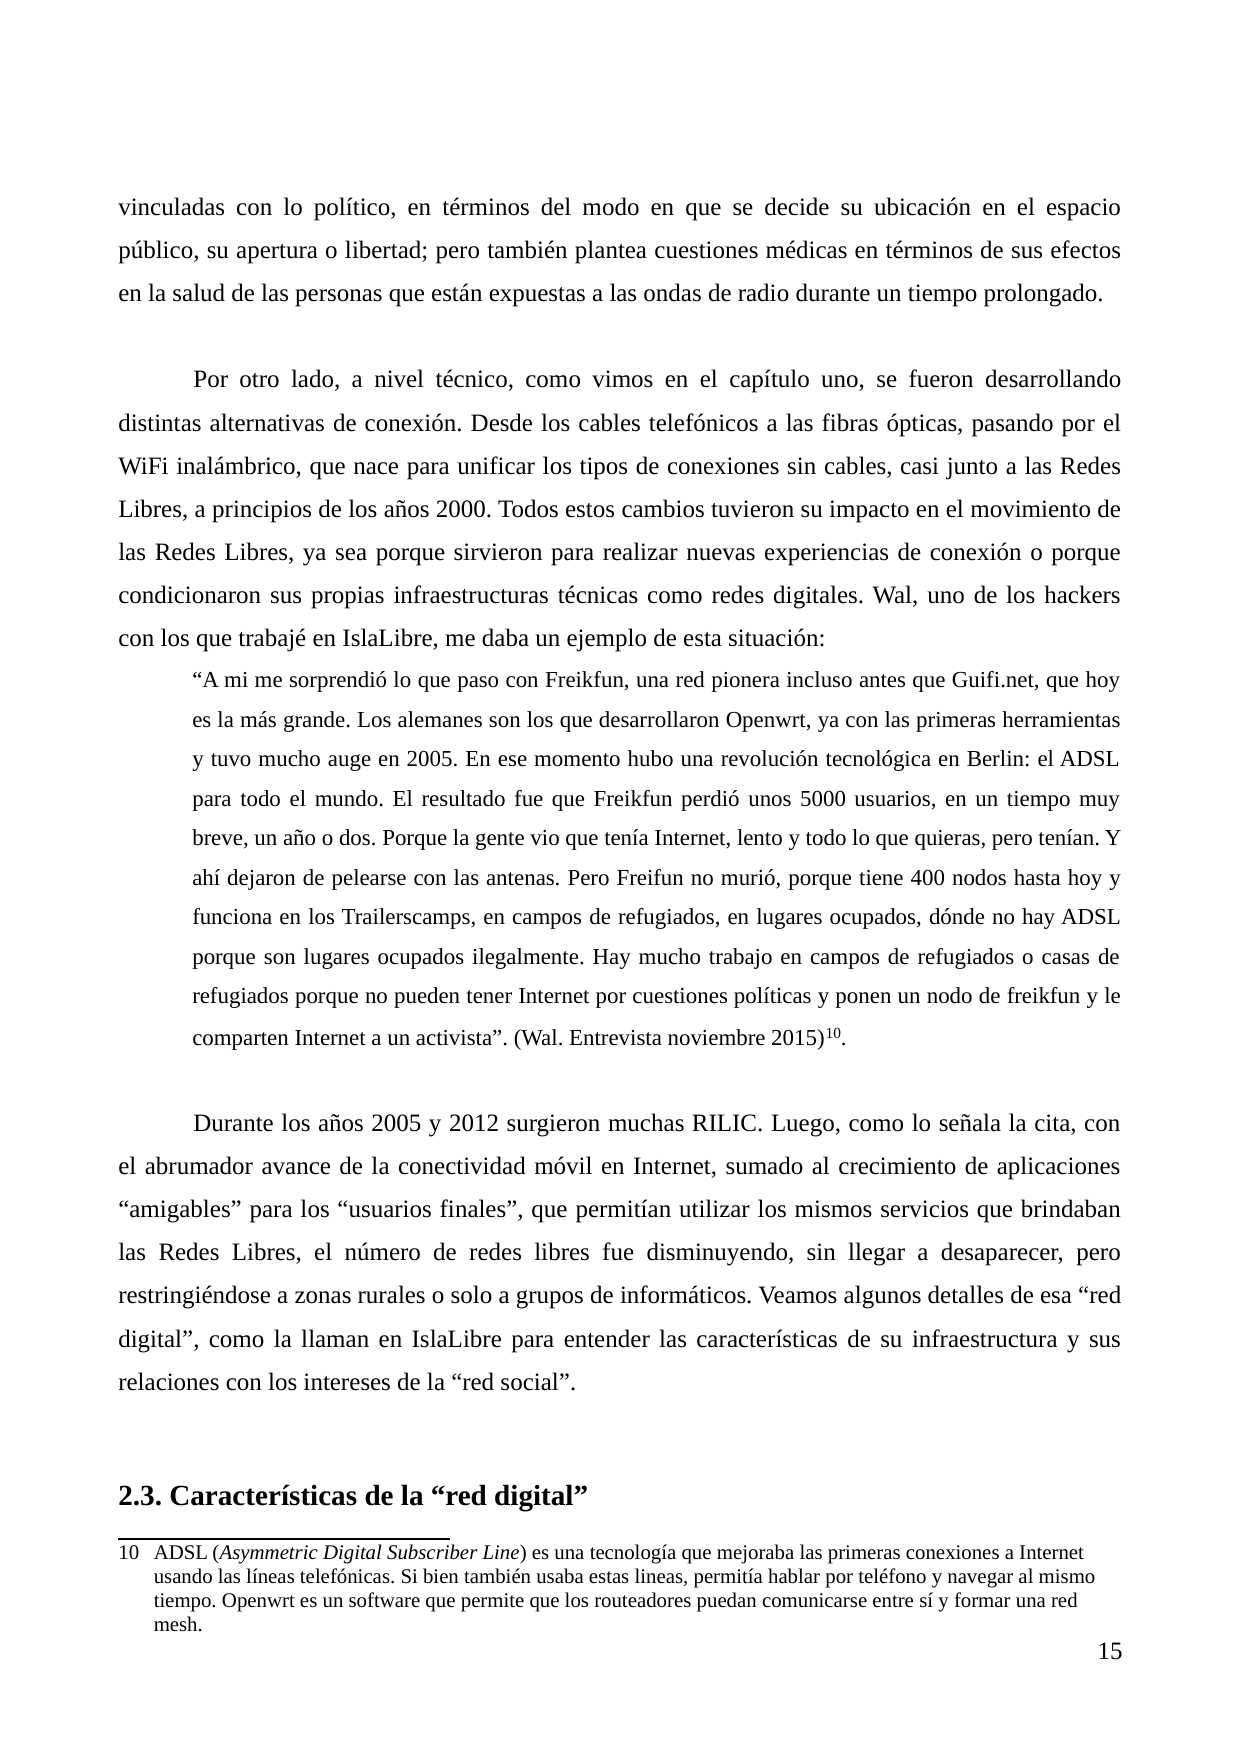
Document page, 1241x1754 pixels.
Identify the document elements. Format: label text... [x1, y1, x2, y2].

subtitle 2.3. Características de la “red digital” [118, 1478, 1122, 1512]
text “A mi me sorprendió lo que paso con Freikfun, una red pionera incluso antes que Guifi.net, que hoy es la más grande. Los alemanes son los que desarrollaron Openwrt, ya con las primeras herramientas y tuvo mucho auge en 2005. En ese momento hubo una revolución tecnológica en Berlin: el ADSL para todo el mundo. El resultado fue que Freikfun perdió unos 5000 usuarios, en un tiempo muy breve, un año o dos. Porque la gente vio que tenía Internet, lento y todo lo que quieras, pero tenían. Y ahí dejaron de pelearse con las antenas. Pero Freifun no murió, porque tiene 400 nodos hasta hoy y funciona en los Trailerscamps, en campos de refugiados, en lugares ocupados, dónde no hay ADSL porque son lugares ocupados ilegalmente. Hay mucho trabajo en campos de refugiados o casas de refugiados porque no pueden tener Internet por cuestiones políticas y ponen un nodo de freikfun y le comparten Internet a un activista”. (Wal. Entrevista noviembre 2015). [192, 666, 1122, 1051]
text vinculadas con lo político, en términos del modo en que se decide su ubicación en el espacio público, su apertura o libertad; pero también plantea cuestiones médicas en términos de sus efectos en la salud de las personas que están expuestas a las ondas de radio durante un tiempo prolongado. [118, 192, 1122, 307]
text Por otro lado, a nivel técnico, como vimos en el capítulo uno, se fueron desarrollando distintas alternativas de conexión. Desde los cables telefónicos a las fibras ópticas, pasando por el WiFi inalámbrico, que nace para unificar los tipos de conexiones sin cables, casi junto a las Redes Libres, a principios de los años 2000. Todos estos cambios tuvieron su impacto en el movimiento de las Redes Libres, ya sea porque sirvieron para realizar nuevas experiencias de conexión o porque condicionaron sus propias infraestructuras técnicas como redes digitales. Wal, uno de los hackers con los que trabajé en IslaLibre, me daba un ejemplo de esta situación: [118, 364, 1122, 652]
text Durante los años 2005 y 2012 surgieron muchas RILIC. Luego, como lo señala la cita, con el abrumador avance de la conectividad móvil en Internet, sumado al crecimiento de aplicaciones “amigables” para los “usuarios finales”, que permitían utilizar los mismos servicios que brindaban las Redes Libres, el número de redes libres fue disminuyendo, sin llegar a desaparecer, pero restringiéndose a zonas rurales o solo a grupos de informáticos. Veamos algunos detalles de esa “red digital”, como la llaman en IslaLibre para entender las características de su infraestructura y sus relaciones con los intereses de la “red social”. [118, 1108, 1122, 1396]
text ADSL (Asymmetric Digital Subscriber Line) es una tecnología que mejoraba las primeras conexiones a Internet usando las líneas telefónicas. Si bien también usaba estas lineas, permitía hablar por teléfono y navegar al mismo tiempo. Openwrt es un software que permite que los routeadores puedan comunicarse entre sí y formar una red mesh. [118, 1539, 1122, 1636]
